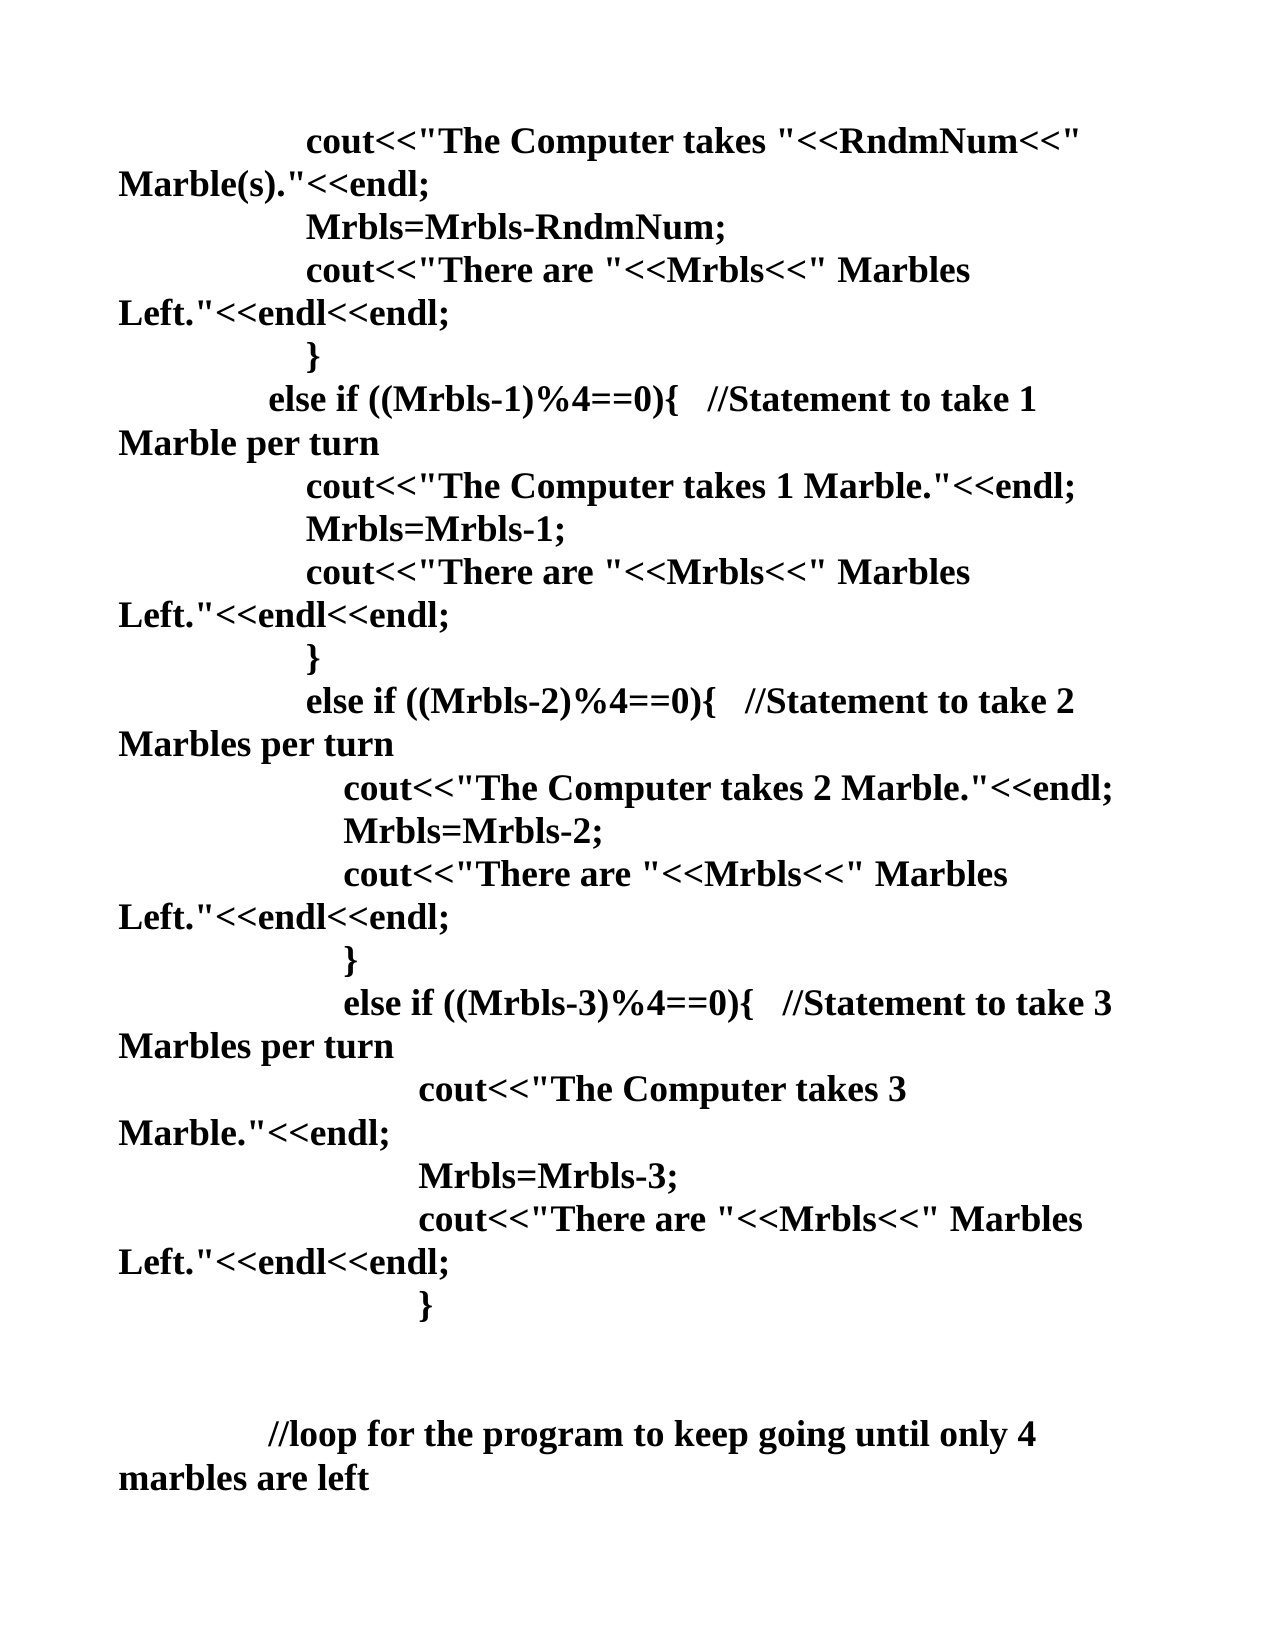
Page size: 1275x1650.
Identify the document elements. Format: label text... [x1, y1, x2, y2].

text Mrbls=Mrbls-RndmNum; [118, 204, 1157, 247]
text } [118, 334, 1157, 377]
text cout<<"There are "<<Mrbls<<" Marbles Left."<<endl<<endl; [118, 247, 1157, 334]
text cout<<"The Computer takes "<<RndmNum<<" Marble(s)."<<endl; [118, 118, 1157, 204]
text cout<<"The Computer takes 2 Marble."<<endl; [118, 765, 1157, 808]
text Mrbls=Mrbls-1; [118, 506, 1157, 549]
text Mrbls=Mrbls-2; [118, 808, 1157, 851]
text cout<<"There are "<<Mrbls<<" Marbles Left."<<endl<<endl; [118, 1196, 1157, 1282]
text else if ((Mrbls-3)%4==0){ //Statement to take 3 Marbles per turn [118, 981, 1157, 1067]
text cout<<"There are "<<Mrbls<<" Marbles Left."<<endl<<endl; [118, 851, 1157, 937]
text cout<<"The Computer takes 3 Marble."<<endl; [118, 1067, 1157, 1153]
text } [118, 1282, 1157, 1326]
text //loop for the program to keep going until only 4 marbles are left [118, 1412, 1157, 1498]
text } [118, 937, 1157, 981]
text else if ((Mrbls-2)%4==0){ //Statement to take 2 Marbles per turn [118, 679, 1157, 765]
text Mrbls=Mrbls-3; [118, 1153, 1157, 1196]
text } [118, 636, 1157, 679]
text cout<<"The Computer takes 1 Marble."<<endl; [118, 463, 1157, 506]
text else if ((Mrbls-1)%4==0){ //Statement to take 1 Marble per turn [118, 377, 1157, 463]
text cout<<"There are "<<Mrbls<<" Marbles Left."<<endl<<endl; [118, 549, 1157, 636]
